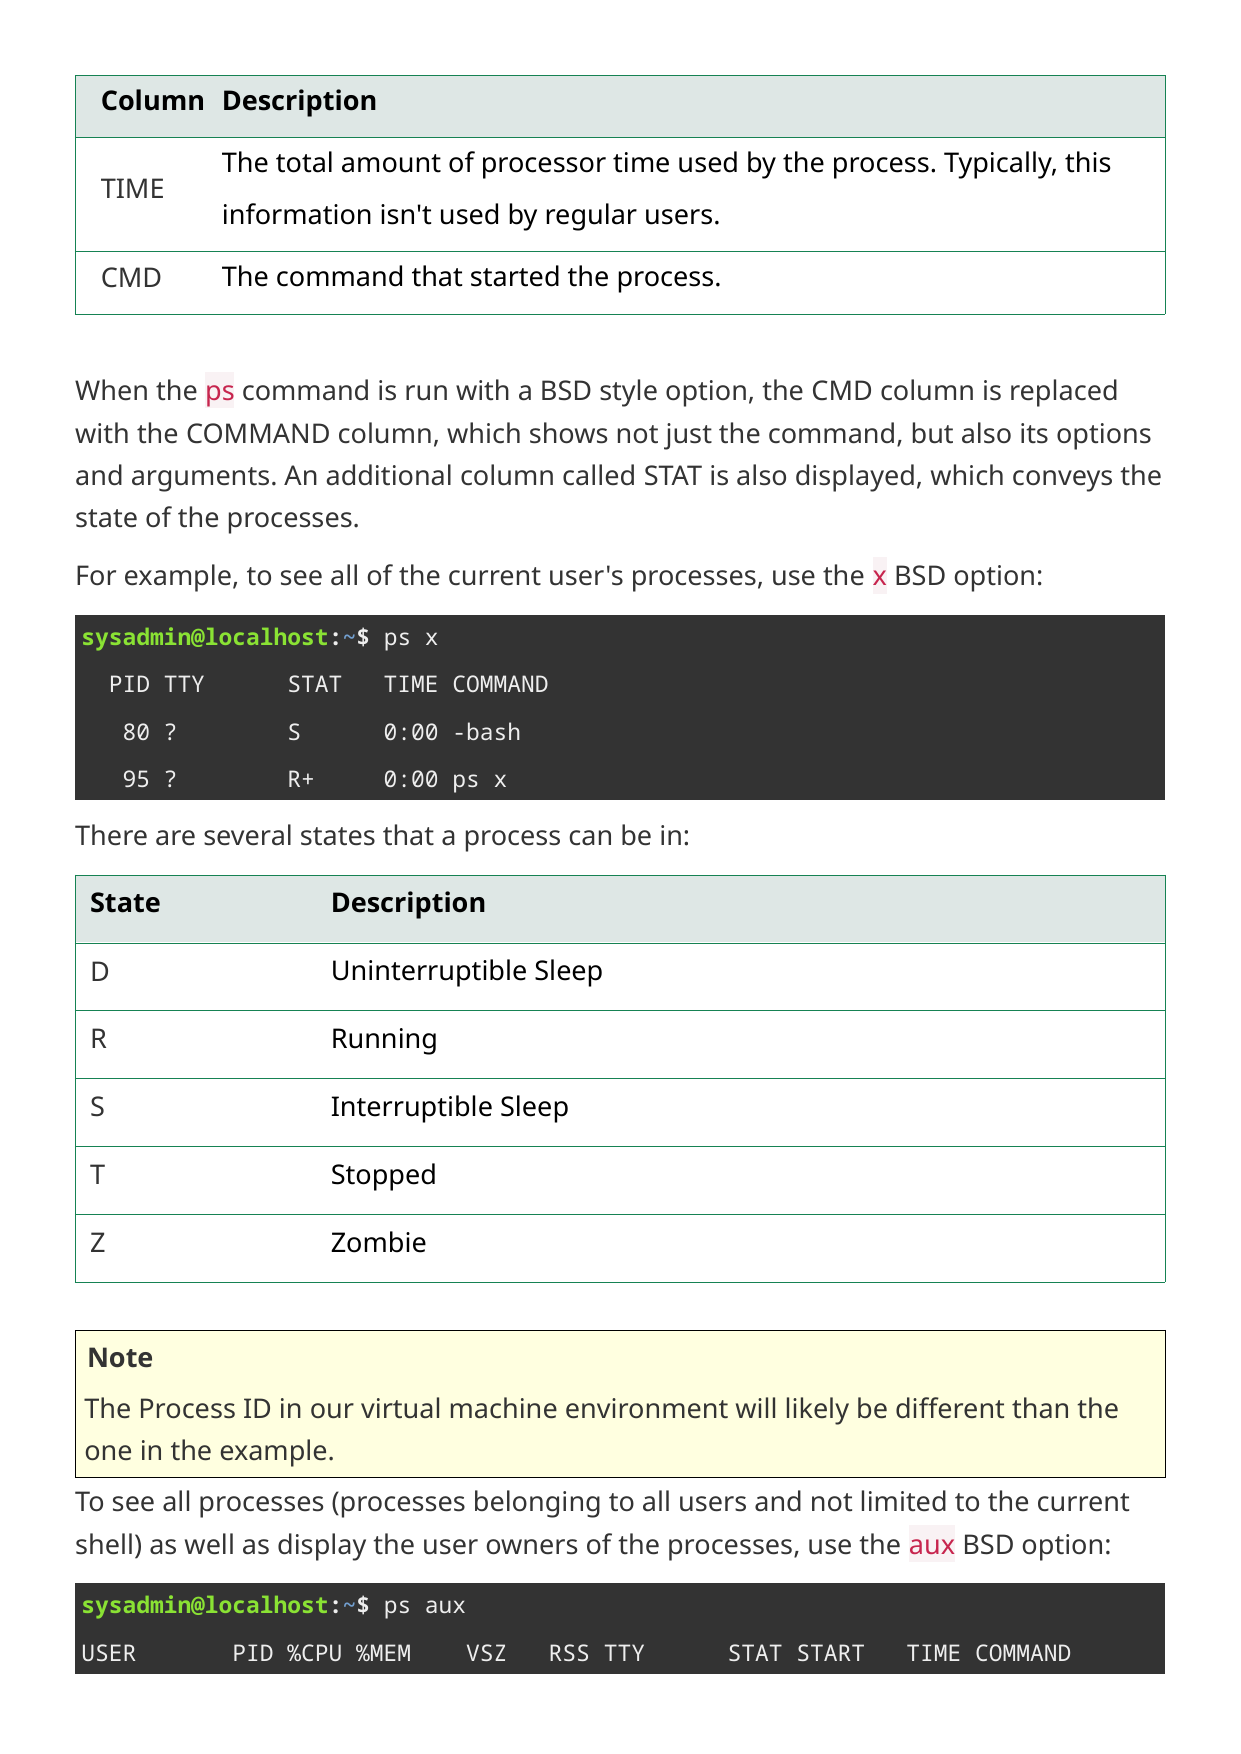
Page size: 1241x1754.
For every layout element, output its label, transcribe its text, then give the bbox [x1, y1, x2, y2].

table_header Description [316, 876, 1165, 942]
table_cell TIME [76, 138, 216, 251]
text sysadmin@localhost:~$ ps x [75, 615, 1165, 652]
table_cell S [76, 1079, 316, 1146]
text ‌⁠‌⁠​​⁠​ Note [76, 1331, 1165, 1376]
table_header State [76, 876, 316, 942]
table_cell Z [76, 1215, 316, 1282]
text The Process ID in our virtual machine environment will likely be different than the one in the example. [76, 1380, 1165, 1477]
table_cell Running [316, 1011, 1165, 1078]
table_cell D [76, 944, 316, 1010]
text sysadmin@localhost:~$ ps aux [75, 1583, 1165, 1621]
text To see all processes (processes belonging to all users and not limited to the current shell) as well as display the user owners of the processes, use the aux BSD option: [75, 1483, 1165, 1562]
table_cell Interruptible Sleep [316, 1079, 1165, 1146]
text There are several states that a process can be in: [75, 817, 1165, 853]
table_cell Uninterruptible Sleep [316, 944, 1165, 1010]
table_cell Stopped [316, 1147, 1165, 1214]
table_cell The command that started the process. [216, 252, 1165, 313]
table_cell The total amount of processor time used by the process. Typically, this information isn't used by regular users. [216, 138, 1165, 251]
text PID TTY STAT TIME COMMAND [75, 662, 1165, 699]
text USER PID %CPU %MEM VSZ RSS TTY STAT START TIME COMMAND [75, 1631, 1165, 1674]
table_cell CMD [76, 252, 216, 313]
table_cell Zombie [316, 1215, 1165, 1282]
table_header Column [76, 76, 216, 137]
text When the ps command is run with a BSD style option, the CMD column is replaced with the COMMAND column, which shows not just the command, but also its options and arguments. An additional column called STAT is also displayed, which conveys the state of the processes. [75, 372, 1165, 536]
table_cell T [76, 1147, 316, 1214]
table_header Description [216, 76, 1165, 137]
text 80 ? S 0:00 -bash [75, 710, 1165, 747]
table_cell R [76, 1011, 316, 1078]
text For example, to see all of the current user's processes, use the x BSD option: [75, 557, 1165, 594]
text 95 ? R+ 0:00 ps x [75, 757, 1165, 800]
